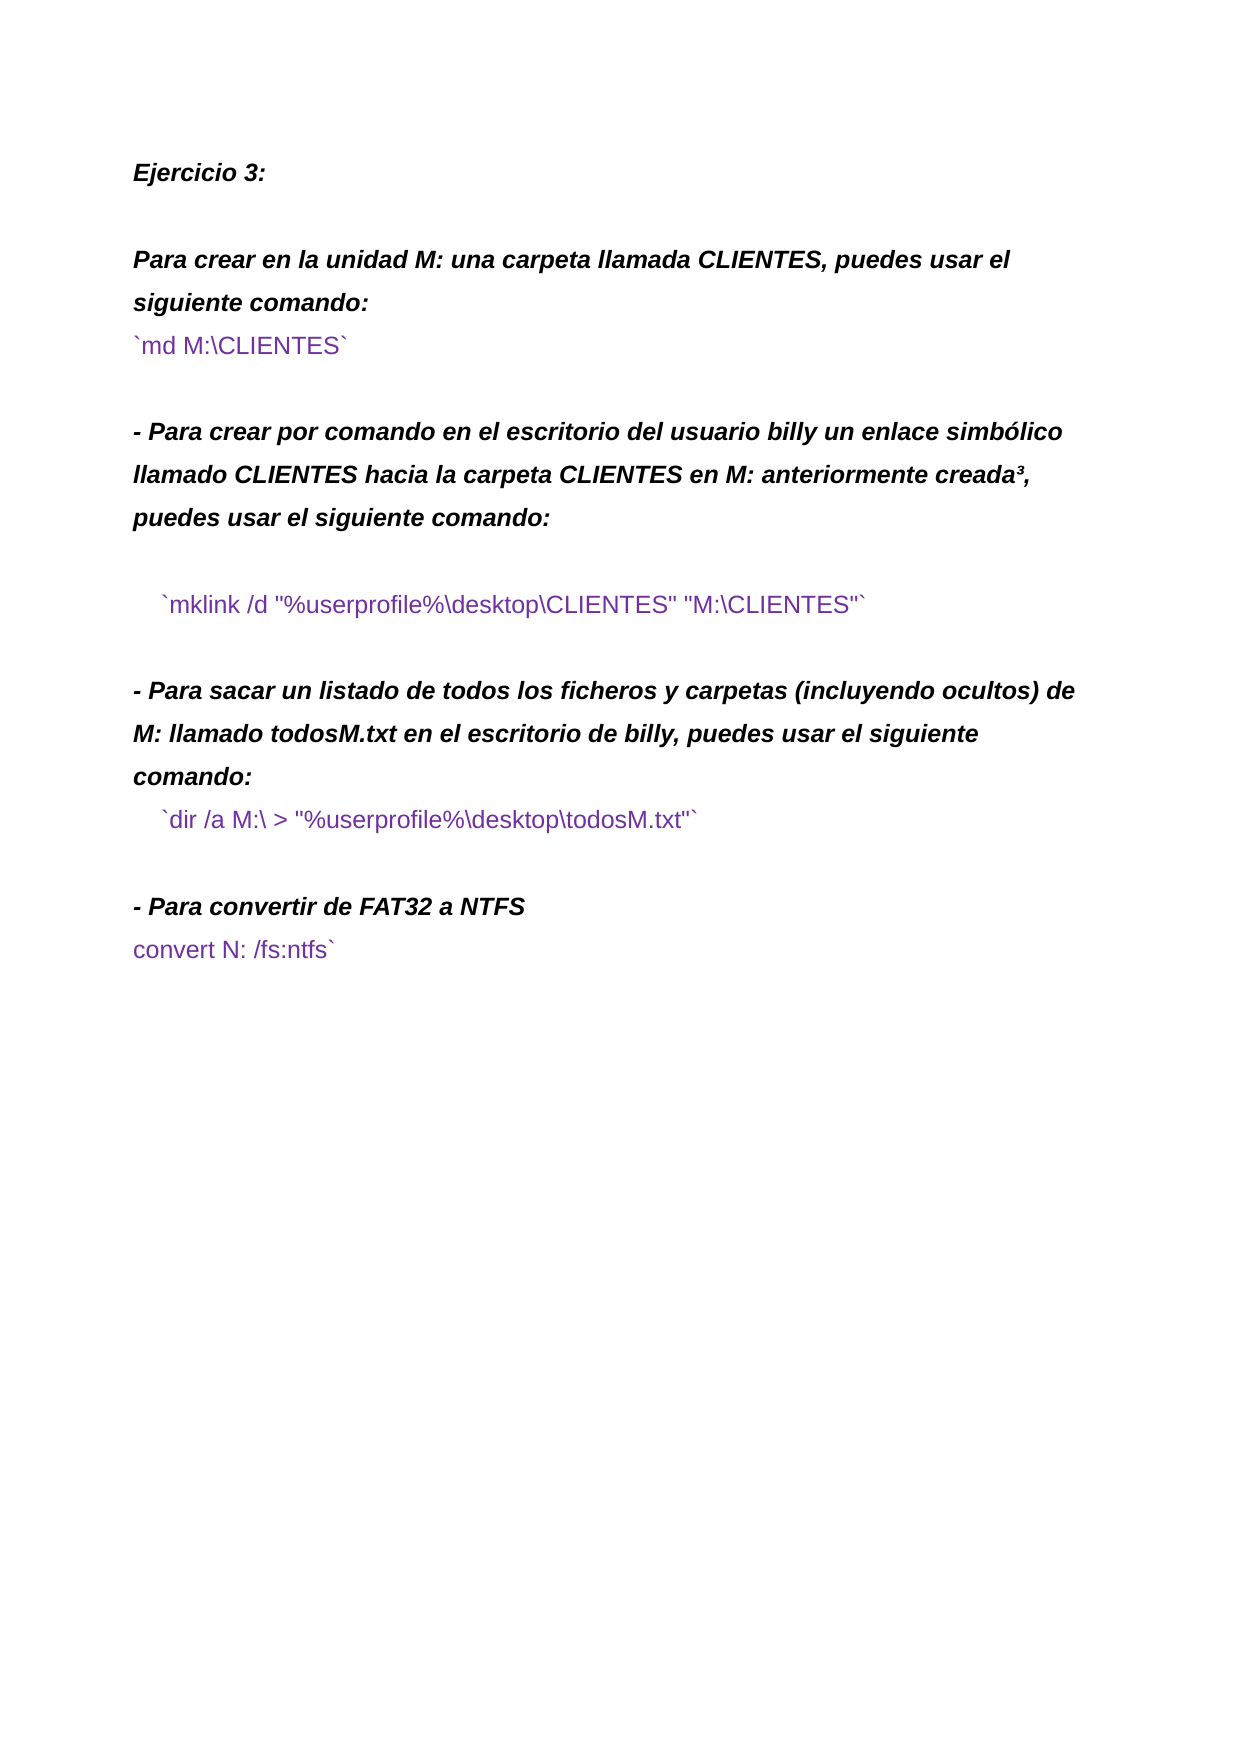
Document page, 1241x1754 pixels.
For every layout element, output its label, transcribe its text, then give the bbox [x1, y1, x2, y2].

text - Para convertir de FAT32 a NTFS [133, 891, 1107, 920]
text `mklink /d "%userprofile%\desktop\CLIENTES" "M:\CLIENTES"` [133, 589, 1107, 618]
text - Para crear por comando en el escritorio del usuario billy un enlace simbólico llamado CLIENTES hacia la carpeta CLIENTES en M: anteriormente creada³, puedes usar el siguiente comando: [133, 417, 1107, 532]
text - Para sacar un listado de todos los ficheros y carpetas (incluyendo ocultos) de M: llamado todosM.txt en el escritorio de billy, puedes usar el siguiente comando: [133, 676, 1107, 791]
text `md M:\CLIENTES` [133, 331, 1107, 359]
text Ejercicio 3: [133, 158, 1107, 187]
text `dir /a M:\ > "%userprofile%\desktop\todosM.txt"` [133, 805, 1107, 834]
text Para crear en la unidad M: una carpeta llamada CLIENTES, puedes usar el siguiente comando: [133, 244, 1107, 316]
text convert N: /fs:ntfs` [133, 934, 1107, 963]
